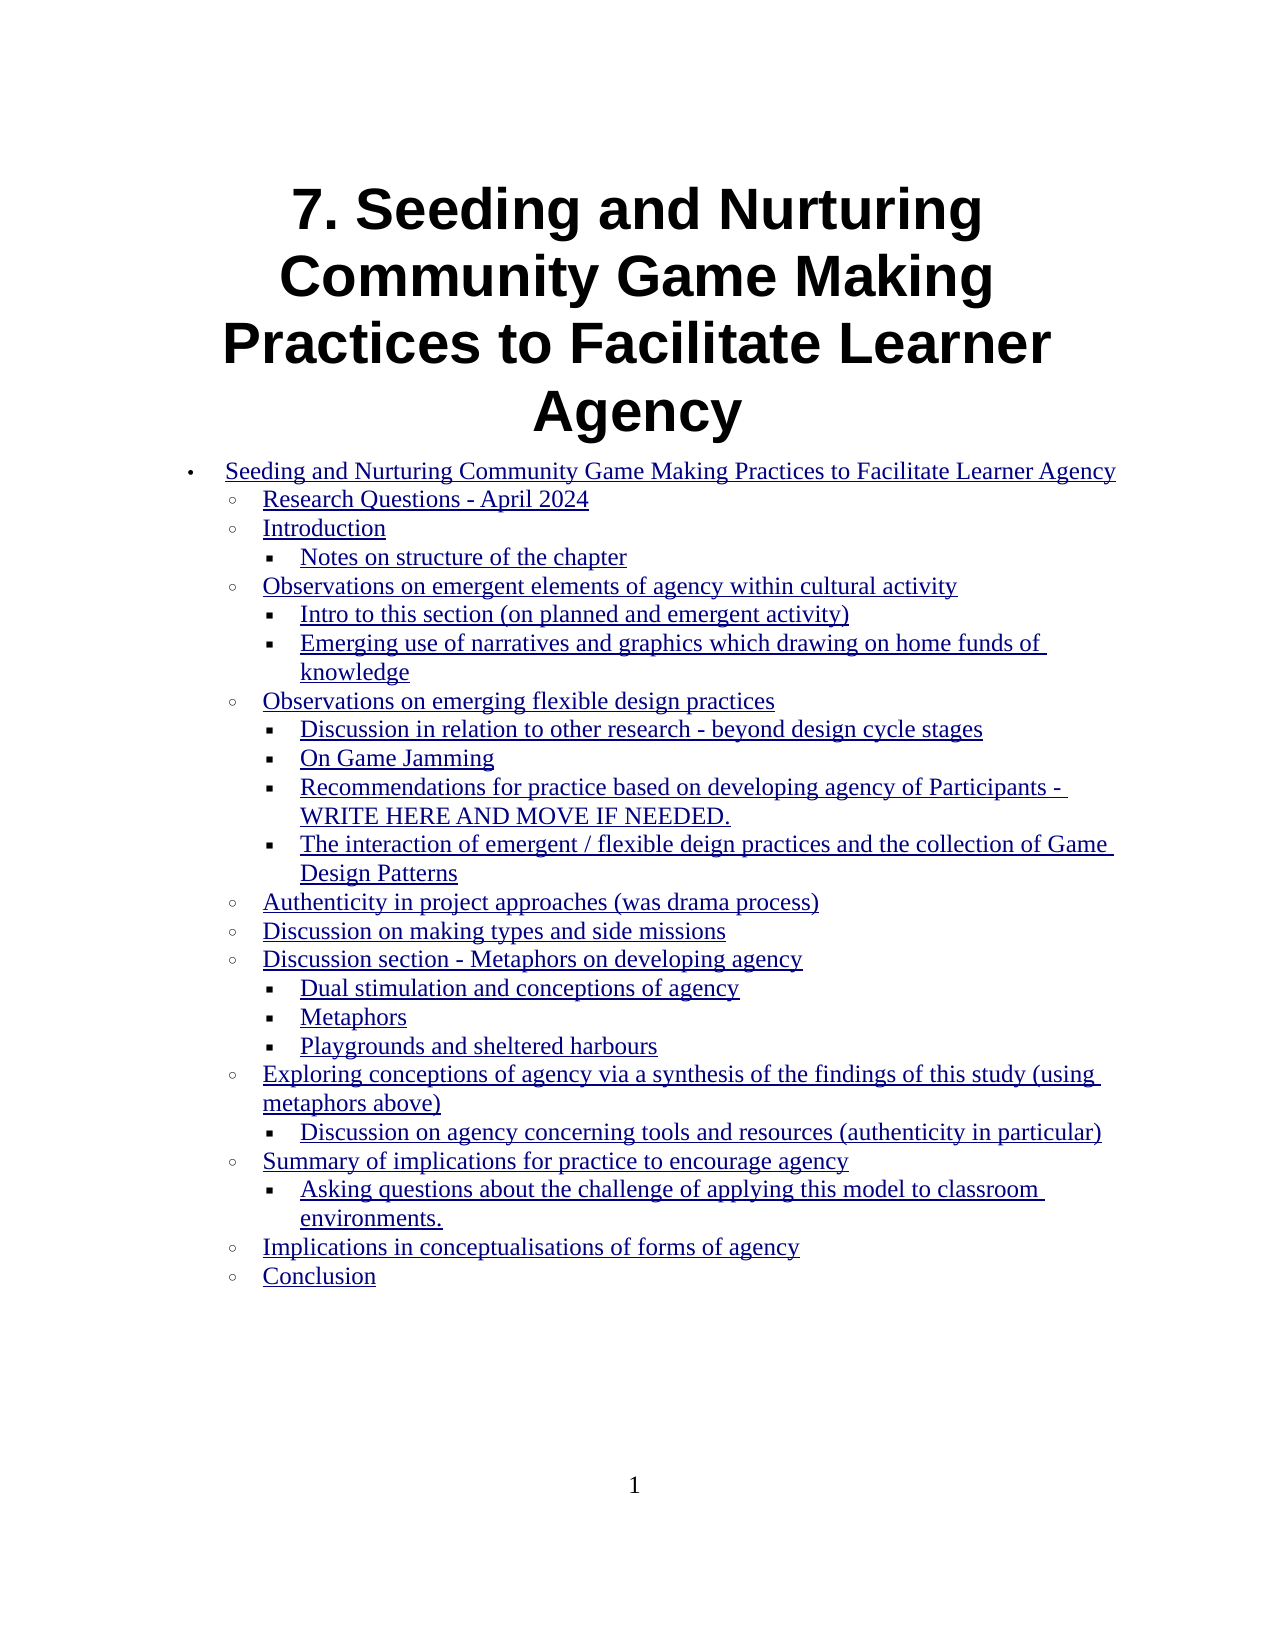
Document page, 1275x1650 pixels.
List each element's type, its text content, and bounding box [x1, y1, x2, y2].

list Discussion on making types and side missions [225, 916, 1125, 944]
list Introduction [225, 513, 1125, 542]
list Summary of implications for practice to encourage agency [225, 1146, 1125, 1174]
list Authenticity in project approaches (was drama process) [225, 887, 1125, 916]
list Intro to this section (on planned and emergent activity) [262, 599, 1125, 628]
list On Game Jamming [262, 743, 1125, 772]
list Emerging use of narratives and graphics which drawing on home funds of knowledge [262, 628, 1125, 686]
list Exploring conceptions of agency via a synthesis of the findings of this study (using metaphors above) [225, 1059, 1125, 1117]
list Notes on structure of the chapter [262, 542, 1125, 571]
list Recommendations for practice based on developing agency of Participants - WRITE HERE AND MOVE IF NEEDED. [262, 772, 1125, 829]
list Implications in conceptualisations of forms of agency [225, 1232, 1125, 1261]
list Research Questions - April 2024 [225, 484, 1125, 513]
list Observations on emerging flexible design practices [225, 686, 1125, 714]
list Conclusion [225, 1261, 1125, 1289]
list Asking questions about the challenge of applying this model to classroom environments. [262, 1174, 1125, 1232]
list The interaction of emergent / flexible deign practices and the collection of Game Design Patterns [262, 829, 1125, 887]
list Discussion on agency concerning tools and resources (authenticity in particular) [262, 1117, 1125, 1146]
title 7. Seeding and Nurturing Community Game Making Practices to Facilitate Learner Agency [150, 175, 1125, 443]
list Playgrounds and sheltered harbours [262, 1031, 1125, 1059]
list Discussion in relation to other research - beyond design cycle stages [262, 714, 1125, 743]
list Dual stimulation and conceptions of agency [262, 973, 1125, 1002]
list Metaphors [262, 1002, 1125, 1031]
list Discussion section - Metaphors on developing agency [225, 944, 1125, 973]
list Seeding and Nurturing Community Game Making Practices to Facilitate Learner Agency [187, 456, 1125, 484]
list Observations on emergent elements of agency within cultural activity [225, 571, 1125, 599]
